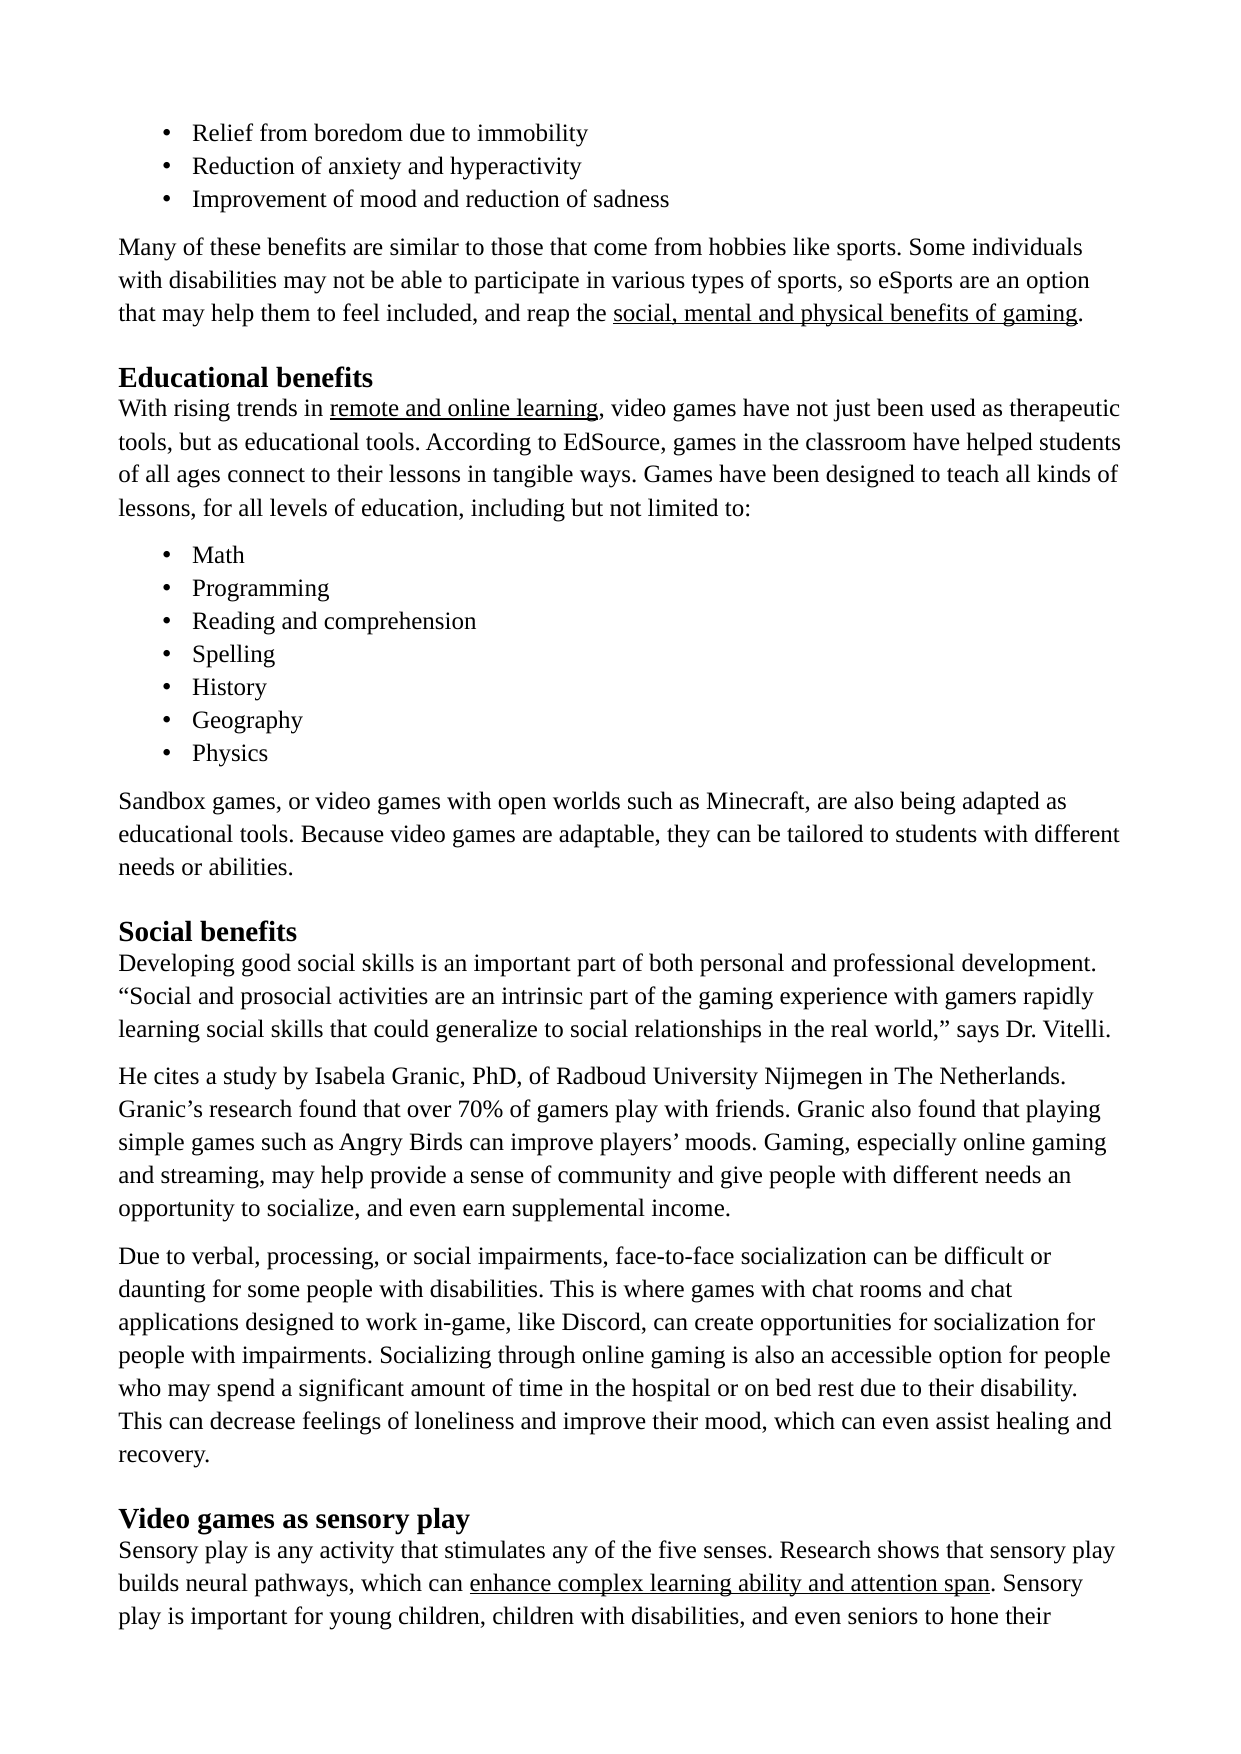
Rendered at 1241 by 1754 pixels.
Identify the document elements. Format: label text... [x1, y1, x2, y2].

text With rising trends in remote and online learning, video games have not just been used as therapeutic tools, but as educational tools. According to EdSource, games in the classroom have helped students of all ages connect to their lessons in tangible ways. Games have been designed to teach all kinds of lessons, for all levels of education, including but not limited to: [118, 393, 1122, 521]
subtitle Social benefits [118, 914, 1122, 948]
list Improvement of mood and reduction of sadness [162, 184, 1122, 213]
list Reading and comprehension [162, 606, 1122, 635]
list Geography [162, 705, 1122, 734]
list Math [162, 540, 1122, 569]
text Sandbox games, or video games with open worlds such as Minecraft, are also being adapted as educational tools. Because video games are adaptable, they can be tailored to students with different needs or abilities. [118, 786, 1122, 881]
text He cites a study by Isabela Granic, PhD, of Radboud University Nijmegen in The Netherlands. Granic’s research found that over 70% of gamers play with friends. Granic also found that playing simple games such as Angry Birds can improve players’ moods. Gaming, especially online gaming and streaming, may help provide a sense of community and give people with different needs an opportunity to socialize, and even earn supplemental income. [118, 1061, 1122, 1222]
list Reduction of anxiety and hyperactivity [162, 151, 1122, 180]
text Many of these benefits are similar to those that come from hobbies like sports. Some individuals with disabilities may not be able to participate in various types of sports, so eSports are an option that may help them to feel included, and reap the social, mental and physical benefits of gaming. [118, 232, 1122, 327]
subtitle Video games as sensory play [118, 1501, 1122, 1535]
text Due to verbal, processing, or social impairments, face-to-face socialization can be difficult or daunting for some people with disabilities. This is where games with chat rooms and chat applications designed to work in-game, like Discord, can create opportunities for socialization for people with impairments. Socializing through online gaming is also an accessible option for people who may spend a significant amount of time in the hospital or on bed rest due to their disability. This can decrease feelings of loneliness and improve their mood, which can even assist healing and recovery. [118, 1241, 1122, 1468]
list Programming [162, 573, 1122, 602]
list Relief from boredom due to immobility [162, 118, 1122, 147]
list Spelling [162, 639, 1122, 668]
list Physics [162, 738, 1122, 767]
text Developing good social skills is an important part of both personal and professional development. “Social and prosocial activities are an intrinsic part of the gaming experience with gamers rapidly learning social skills that could generalize to social relationships in the real world,” says Dr. Vitelli. [118, 948, 1122, 1042]
list History [162, 672, 1122, 701]
subtitle Educational benefits [118, 360, 1122, 393]
text Sensory play is any activity that stimulates any of the five senses. Research shows that sensory play builds neural pathways, which can enhance complex learning ability and attention span. Sensory play is important for young children, children with disabilities, and even seniors to hone their [118, 1535, 1122, 1630]
